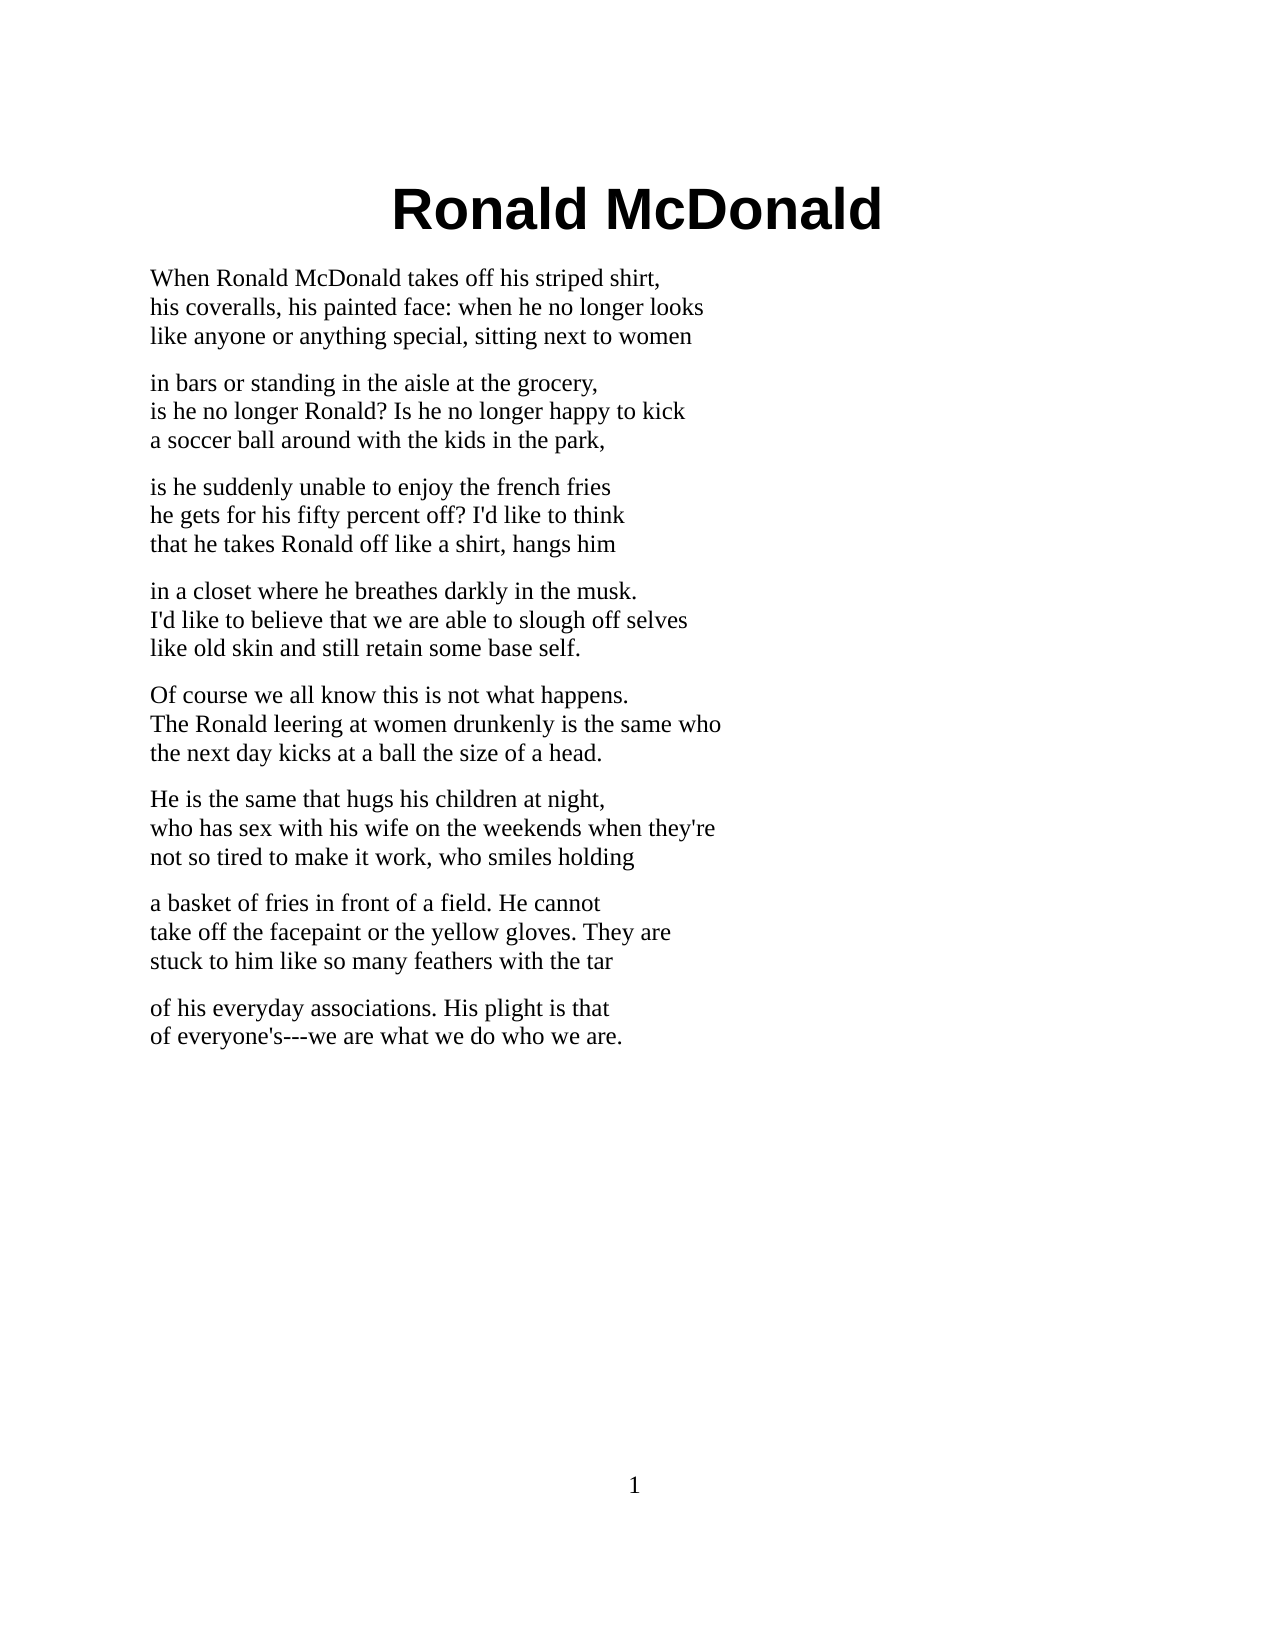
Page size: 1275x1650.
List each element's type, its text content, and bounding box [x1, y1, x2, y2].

text in bars or standing in the aisle at the grocery, is he no longer Ronald? Is he no longer happy to kick a soccer ball around with the kids in the park, [150, 368, 1125, 454]
text a basket of fries in front of a field. He cannot take off the facepaint or the yellow gloves. They are stuck to him like so many feathers with the tar [150, 888, 1125, 975]
title Ronald McDonald [150, 175, 1125, 242]
text Of course we all know this is not what happens. The Ronald leering at women drunkenly is the same who the next day kicks at a ball the size of a head. [150, 680, 1125, 766]
text He is the same that hugs his children at night, who has sex with his wife on the weekends when they're not so tired to make it work, who smiles holding [150, 784, 1125, 871]
text is he suddenly unable to enjoy the french fries he gets for his fifty percent off? I'd like to think that he takes Ronald off like a shirt, hangs him [150, 472, 1125, 558]
text in a closet where he breathes darkly in the musk. I'd like to believe that we are able to slough off selves like old skin and still retain some base self. [150, 576, 1125, 662]
text When Ronald McDonald takes off his striped shirt, his coveralls, his painted face: when he no longer looks like anyone or anything special, sitting next to women [150, 263, 1125, 350]
text of his everyday associations. His plight is that of everyone's---we are what we do who we are. [150, 993, 1125, 1050]
